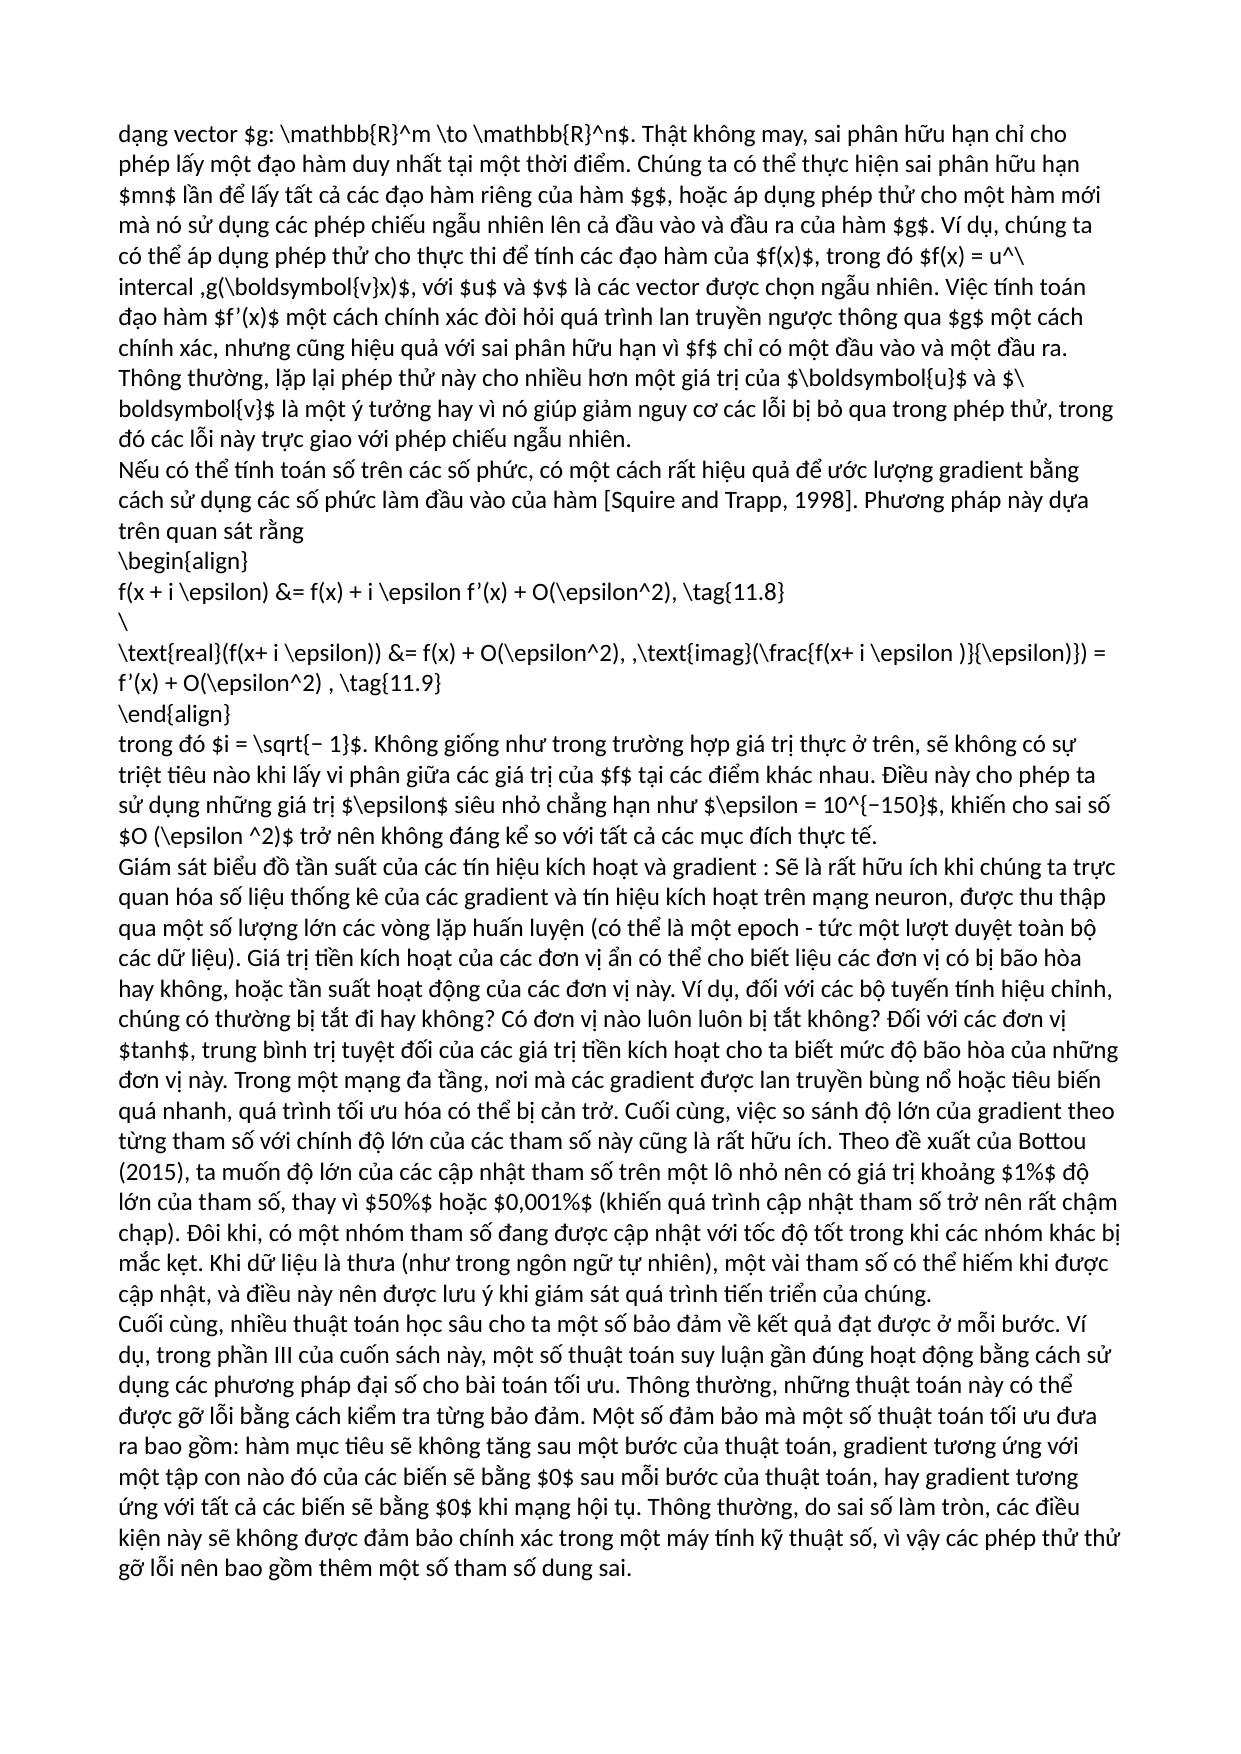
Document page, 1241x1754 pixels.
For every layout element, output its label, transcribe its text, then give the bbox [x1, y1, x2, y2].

text Cuối cùng, nhiều thuật toán học sâu cho ta một số bảo đảm về kết quả đạt được ở mỗi bước. Ví dụ, trong phần III của cuốn sách này, một số thuật toán suy luận gần đúng hoạt động bằng cách sử dụng các phương pháp đại số cho bài toán tối ưu. Thông thường, những thuật toán này có thể được gỡ lỗi bằng cách kiểm tra từng bảo đảm. Một số đảm bảo mà một số thuật toán tối ưu đưa ra bao gồm: hàm mục tiêu sẽ không tăng sau một bước của thuật toán, gradient tương ứng với một tập con nào đó của các biến sẽ bằng $0$ sau mỗi bước của thuật toán, hay gradient tương ứng với tất cả các biến sẽ bằng $0$ khi mạng hội tụ. Thông thường, do sai số làm tròn, các điều kiện này sẽ không được đảm bảo chính xác trong một máy tính kỹ thuật số, vì vậy các phép thử thử gỡ lỗi nên bao gồm thêm một số tham số dung sai. [118, 1308, 1122, 1583]
text Giám sát biểu đồ tần suất của các tín hiệu kích hoạt và gradient : Sẽ là rất hữu ích khi chúng ta trực quan hóa số liệu thống kê của các gradient và tín hiệu kích hoạt trên mạng neuron, được thu thập qua một số lượng lớn các vòng lặp huấn luyện (có thể là một epoch - tức một lượt duyệt toàn bộ các dữ liệu). Giá trị tiền kích hoạt của các đơn vị ẩn có thể cho biết liệu các đơn vị có bị bão hòa hay không, hoặc tần suất hoạt động của các đơn vị này. Ví dụ, đối với các bộ tuyến tính hiệu chỉnh, chúng có thường bị tắt đi hay không? Có đơn vị nào luôn luôn bị tắt không? Đối với các đơn vị $tanh$, trung bình trị tuyệt đối của các giá trị tiền kích hoạt cho ta biết mức độ bão hòa của những đơn vị này. Trong một mạng đa tầng, nơi mà các gradient được lan truyền bùng nổ hoặc tiêu biến quá nhanh, quá trình tối ưu hóa có thể bị cản trở. Cuối cùng, việc so sánh độ lớn của gradient theo từng tham số với chính độ lớn của các tham số này cũng là rất hữu ích. Theo đề xuất của Bottou (2015), ta muốn độ lớn của các cập nhật tham số trên một lô nhỏ nên có giá trị khoảng $1%$ độ lớn của tham số, thay vì $50%$ hoặc $0,001%$ (khiến quá trình cập nhật tham số trở nên rất chậm chạp). Đôi khi, có một nhóm tham số đang được cập nhật với tốc độ tốt trong khi các nhóm khác bị mắc kẹt. Khi dữ liệu là thưa (như trong ngôn ngữ tự nhiên), một vài tham số có thể hiếm khi được cập nhật, và điều này nên được lưu ý khi giám sát quá trình tiến triển của chúng. [118, 851, 1122, 1308]
text trong đó $i = \sqrt{− 1}$. Không giống như trong trường hợp giá trị thực ở trên, sẽ không có sự triệt tiêu nào khi lấy vi phân giữa các giá trị của $f$ tại các điểm khác nhau. Điều này cho phép ta sử dụng những giá trị $\epsilon$ siêu nhỏ chẳng hạn như $\epsilon = 10^{−150}$, khiến cho sai số $O (\epsilon ^2)$ trở nên không đáng kể so với tất cả các mục đích thực tế. [118, 728, 1122, 851]
text dạng vector $g: \mathbb{R}^m \to \mathbb{R}^n$. Thật không may, sai phân hữu hạn chỉ cho phép lấy một đạo hàm duy nhất tại một thời điểm. Chúng ta có thể thực hiện sai phân hữu hạn $mn$ lần để lấy tất cả các đạo hàm riêng của hàm $g$, hoặc áp dụng phép thử cho một hàm mới mà nó sử dụng các phép chiếu ngẫu nhiên lên cả đầu vào và đầu ra của hàm $g$. Ví dụ, chúng ta có thể áp dụng phép thử cho thực thi để tính các đạo hàm của $f(x)$, trong đó $f(x) = u^\intercal ,g(\boldsymbol{v}x)$, với $u$ và $v$ là các vector được chọn ngẫu nhiên. Việc tính toán đạo hàm $f’(x)$ một cách chính xác đòi hỏi quá trình lan truyền ngược thông qua $g$ một cách chính xác, nhưng cũng hiệu quả với sai phân hữu hạn vì $f$ chỉ có một đầu vào và một đầu ra. Thông thường, lặp lại phép thử này cho nhiều hơn một giá trị của $\boldsymbol{u}$ và $\boldsymbol{v}$ là một ý tưởng hay vì nó giúp giảm nguy cơ các lỗi bị bỏ qua trong phép thử, trong đó các lỗi này trực giao với phép chiếu ngẫu nhiên. [118, 118, 1122, 454]
text \ [118, 606, 1122, 637]
text \begin{align} [118, 545, 1122, 576]
text Nếu có thể tính toán số trên các số phức, có một cách rất hiệu quả để ước lượng gradient bằng cách sử dụng các số phức làm đầu vào của hàm [Squire and Trapp, 1998]. Phương pháp này dựa trên quan sát rằng [118, 454, 1122, 545]
text \text{real}(f(x+ i \epsilon)) &= f(x) + O(\epsilon^2), ,\text{imag}(\frac{f(x+ i \epsilon )}{\epsilon)}) = f’(x) + O(\epsilon^2) , \tag{11.9} [118, 637, 1122, 698]
text \end{align} [118, 698, 1122, 728]
text f(x + i \epsilon) &= f(x) + i \epsilon f’(x) + O(\epsilon^2), \tag{11.8} [118, 576, 1122, 606]
